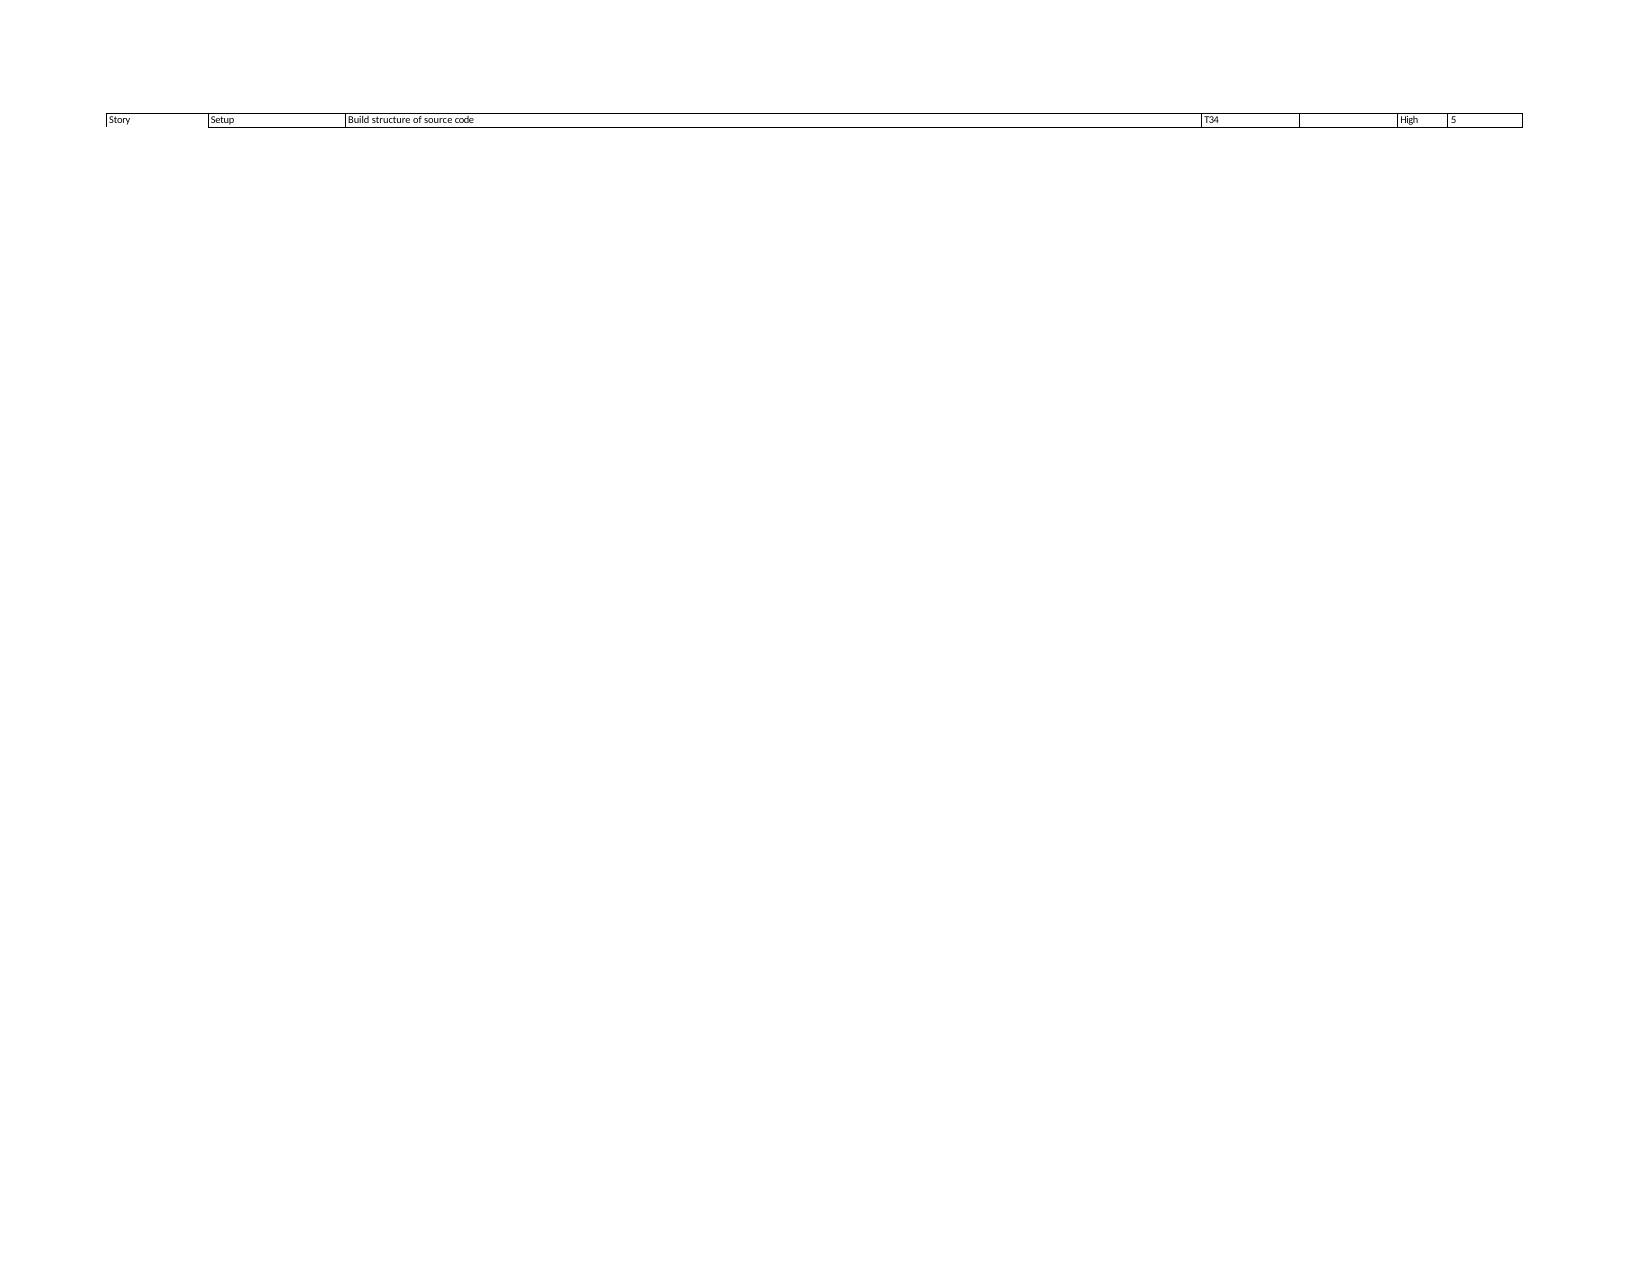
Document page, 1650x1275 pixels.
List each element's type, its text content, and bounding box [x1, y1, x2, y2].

table_header T34 [1202, 114, 1299, 127]
table_header High [1398, 114, 1447, 127]
table_header [1300, 114, 1397, 127]
table_header Story [107, 114, 208, 127]
table_header Setup [209, 114, 345, 127]
table_header Build structure of source code [346, 114, 1201, 127]
table_header 5 [1448, 114, 1522, 127]
